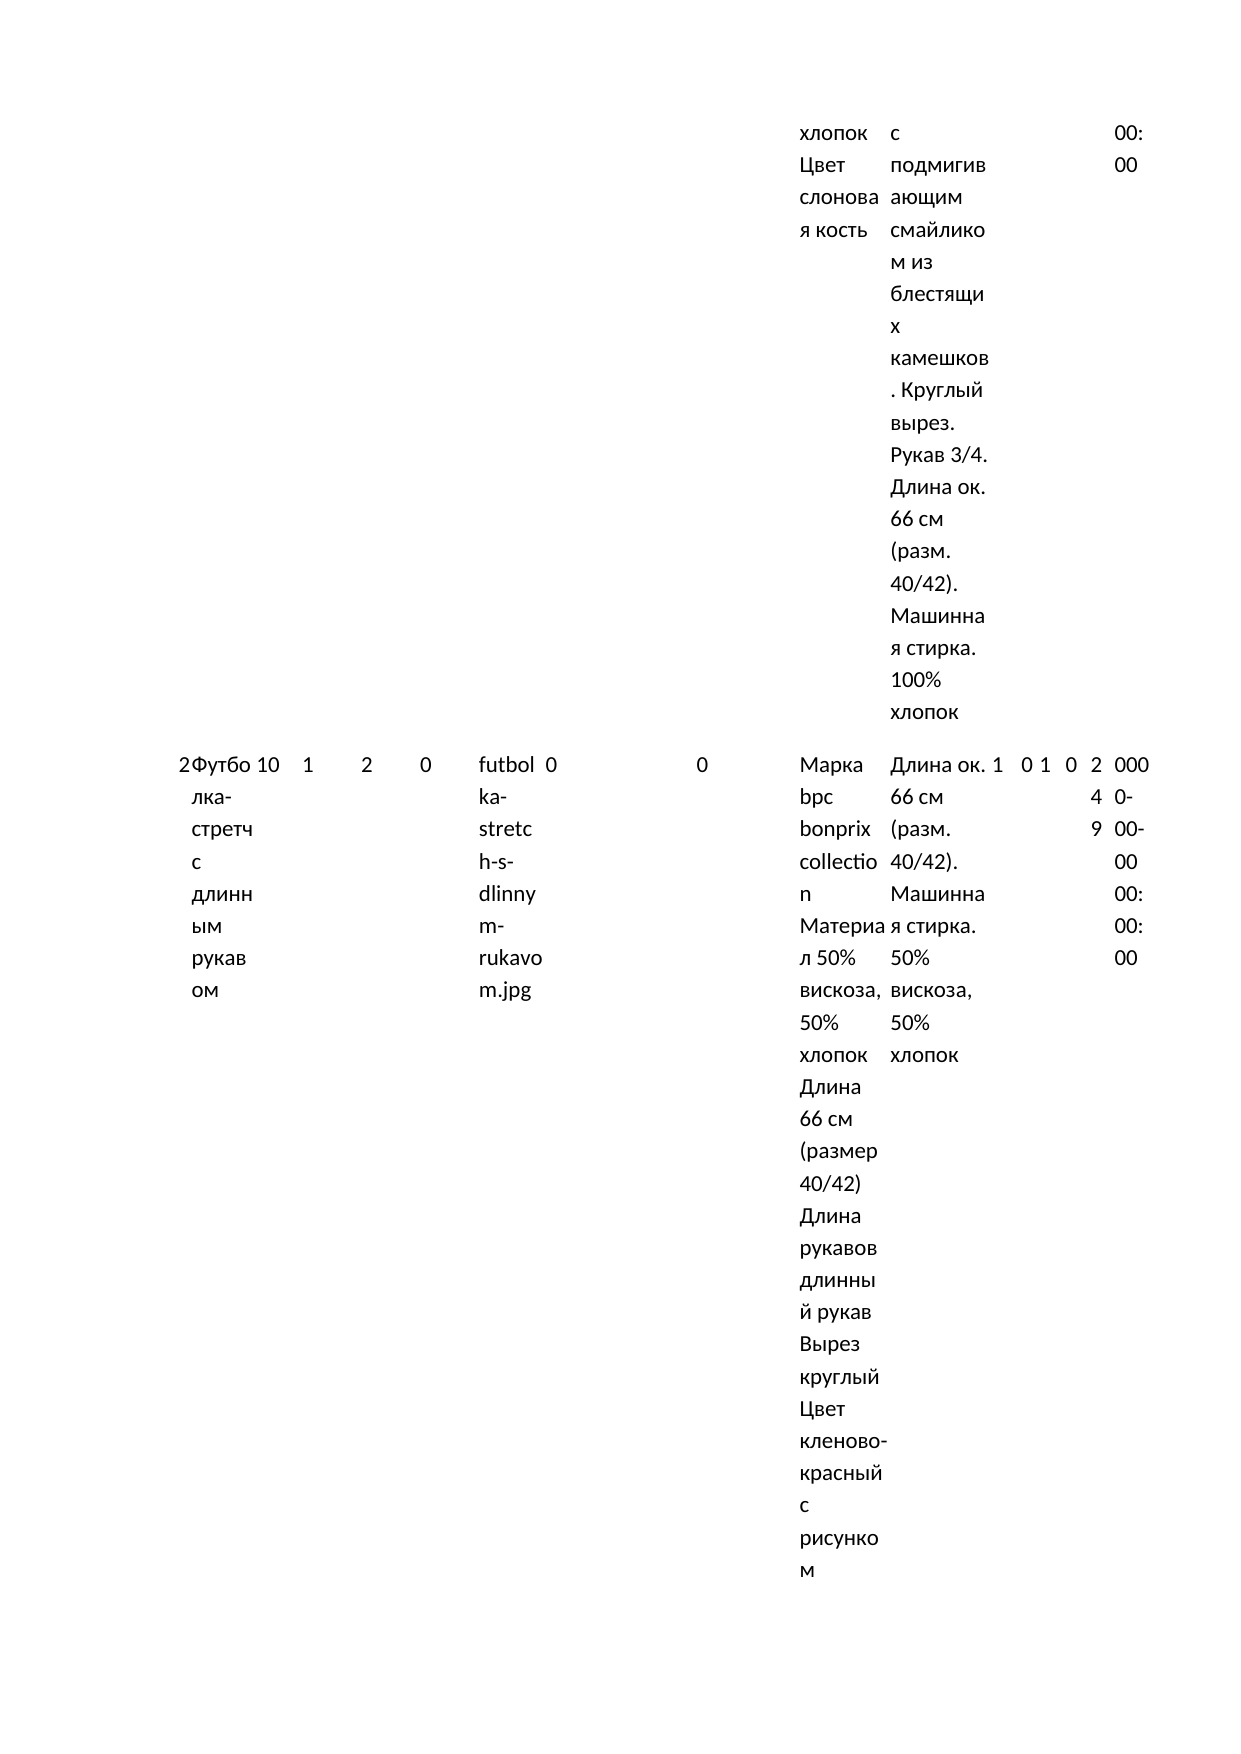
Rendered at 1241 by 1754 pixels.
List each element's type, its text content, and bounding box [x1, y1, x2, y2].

table_cell [1020, 118, 1038, 750]
table_cell с подмигивающим смайликом из блестящих камешков. Круглый вырез. Рукав 3/4. Длина ок. 66 см (разм. 40/42). Машинная стирка. 100% хлопок [889, 118, 991, 750]
table_cell [360, 118, 419, 750]
table_cell 1 [1038, 750, 1064, 1608]
table_cell [301, 118, 360, 750]
table_cell 0 [419, 750, 478, 1608]
table_cell 249 [1089, 750, 1113, 1608]
table_cell [727, 750, 798, 1608]
table_cell [695, 118, 727, 750]
table_cell [624, 118, 695, 750]
table_cell 00:00 [1113, 118, 1154, 750]
table_cell [991, 118, 1020, 750]
table_cell хлопок Цвет слоновая кость [798, 118, 889, 750]
table_cell [624, 750, 695, 1608]
table_cell 0000-00-00 00:00:00 [1113, 750, 1154, 1608]
table_cell [478, 118, 544, 750]
table_cell Длина ок. 66 см (разм. 40/42). Машинная стирка. 50% вискоза, 50% хлопок [889, 750, 991, 1608]
table_cell 1 [177, 118, 190, 750]
table_cell 2 [177, 750, 190, 1608]
table_cell [1038, 118, 1064, 750]
table_cell [727, 118, 798, 750]
table_cell [1089, 118, 1113, 750]
table_cell 1 [991, 750, 1020, 1608]
table_cell Марка bpc bonprix collection Материал 50% вискоза, 50% хлопок Длина 66 см (размер 40/42) Длина рукавов длинный рукав Вырез круглый Цвет кленово-красный с рисунком [798, 750, 889, 1608]
table_cell 2 [360, 750, 419, 1608]
table_cell futbolka-stretch-s-dlinnym-rukavom.jpg [478, 750, 544, 1608]
table_cell 0 [1020, 750, 1038, 1608]
table_cell 0 [1064, 750, 1089, 1608]
table_cell [255, 118, 301, 750]
table_cell 1 [301, 750, 360, 1608]
table_cell [419, 118, 478, 750]
table_cell Футболка [190, 118, 255, 750]
table_cell 0 [544, 750, 624, 1608]
table_cell 10 [255, 750, 301, 1608]
table_cell [1064, 118, 1089, 750]
table_cell [544, 118, 624, 750]
table_cell Футболка-стретч с длинным рукавом [190, 750, 255, 1608]
table_cell 0 [695, 750, 727, 1608]
